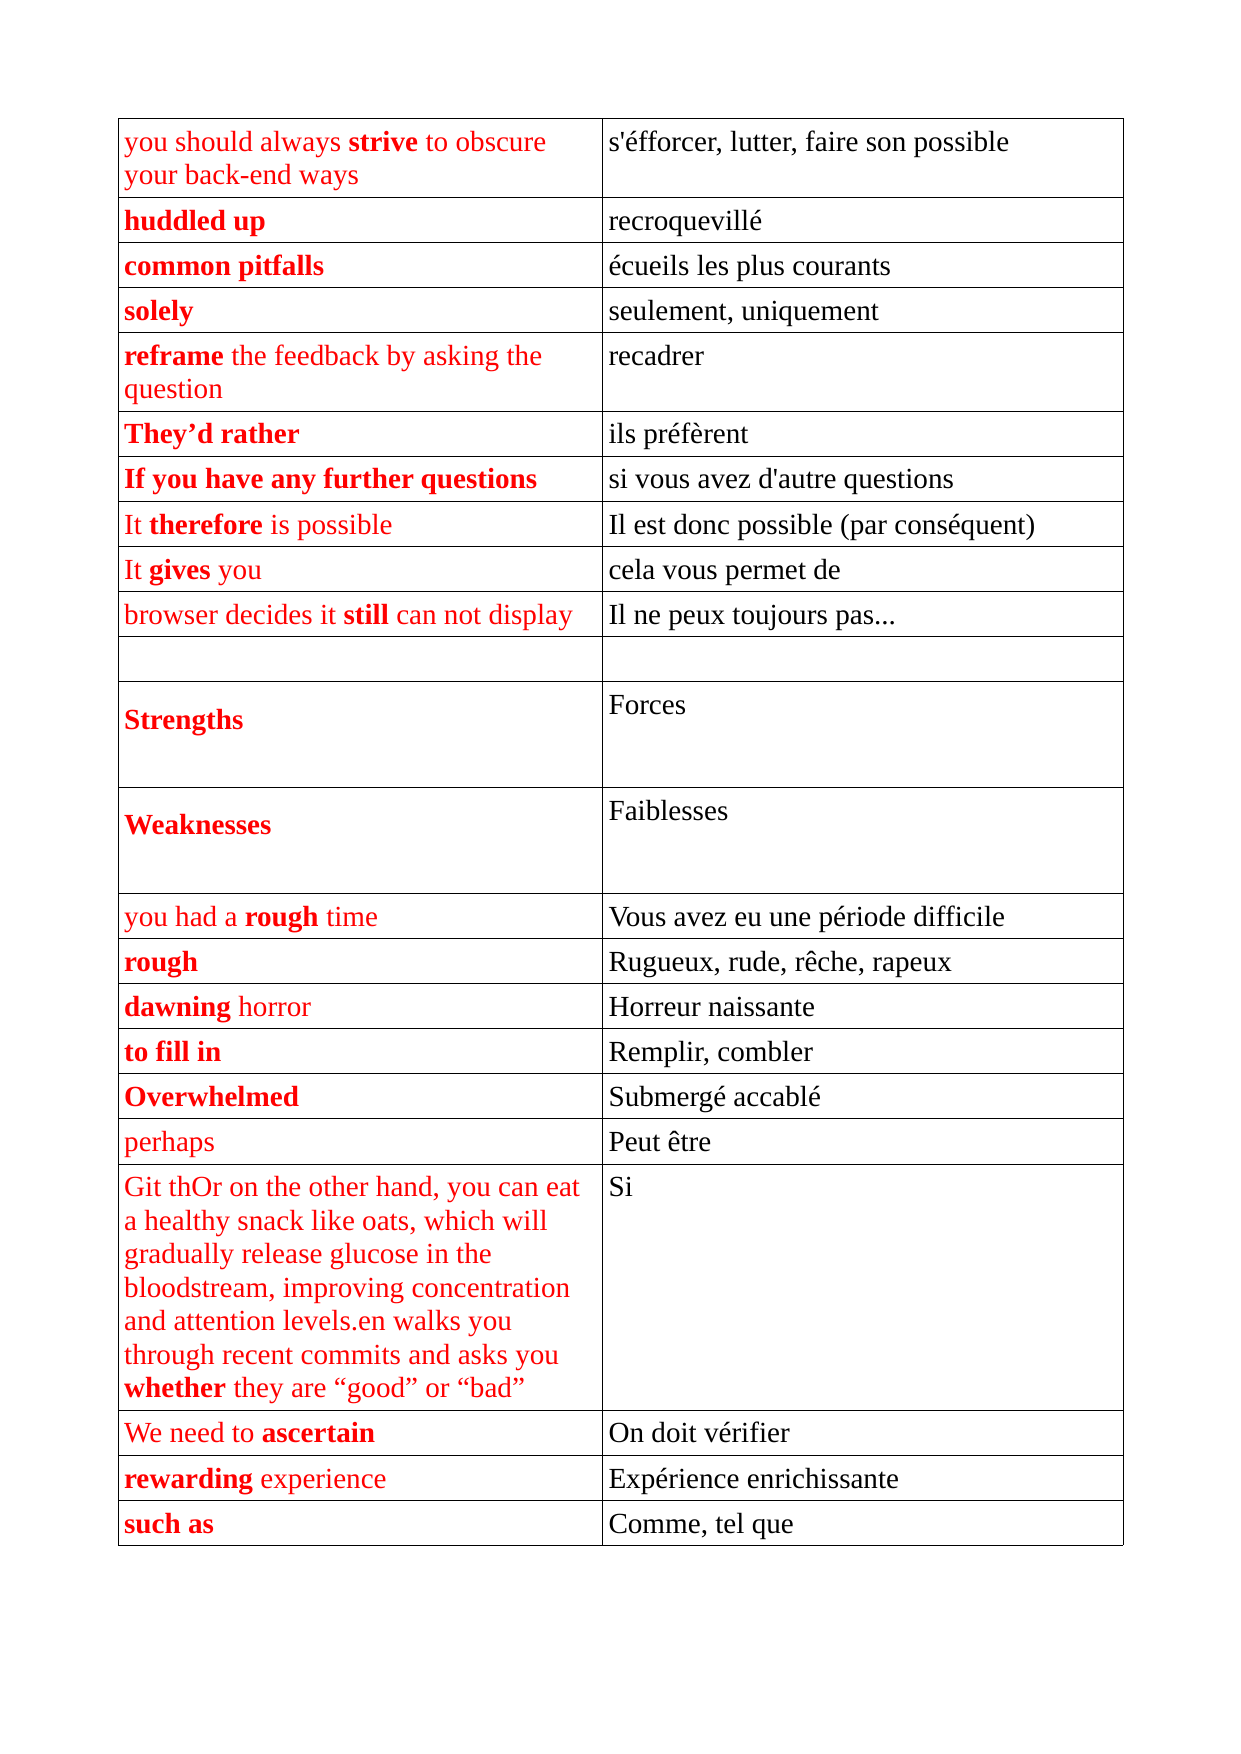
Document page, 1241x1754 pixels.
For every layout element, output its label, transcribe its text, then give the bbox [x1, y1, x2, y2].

table_cell to fill in [119, 1029, 602, 1073]
table_cell Forces [603, 682, 1123, 787]
table_cell common pitfalls [119, 243, 602, 287]
table_cell Vous avez eu une période difficile [603, 894, 1123, 938]
table_cell you should always strive to obscure your back-end ways [119, 119, 602, 197]
table_cell s'éfforcer, lutter, faire son possible [603, 119, 1123, 197]
table_cell [119, 637, 602, 681]
table_cell écueils les plus courants [603, 243, 1123, 287]
table_cell Si [603, 1165, 1123, 1410]
table_cell Git thOr on the other hand, you can eat a healthy snack like oats, which will gradually release glucose in the bloodstream, improving concentration and attention levels.en walks you through recent commits and asks you whether they are “good” or “bad” [119, 1165, 602, 1410]
table_cell si vous avez d'autre questions [603, 457, 1123, 501]
table_cell Submergé accablé [603, 1074, 1123, 1118]
table_cell They’d rather [119, 412, 602, 456]
table_cell huddled up [119, 198, 602, 242]
table_cell ils préfèrent [603, 412, 1123, 456]
table_cell Overwhelmed [119, 1074, 602, 1118]
table_cell rough [119, 939, 602, 983]
table_cell cela vous permet de [603, 547, 1123, 591]
table_cell Expérience enrichissante [603, 1456, 1123, 1500]
table_cell recroquevillé [603, 198, 1123, 242]
table_cell Comme, tel que [603, 1501, 1123, 1545]
table_cell seulement, uniquement [603, 288, 1123, 332]
table_cell Il est donc possible (par conséquent) [603, 502, 1123, 546]
table_cell Horreur naissante [603, 984, 1123, 1028]
table_cell Il ne peux toujours pas... [603, 592, 1123, 636]
table_cell It therefore is possible [119, 502, 602, 546]
table_cell browser decides it still can not display [119, 592, 602, 636]
table_cell solely [119, 288, 602, 332]
table_cell [603, 637, 1123, 681]
table_cell dawning horror [119, 984, 602, 1028]
table_cell On doit vérifier [603, 1411, 1123, 1455]
table_cell recadrer [603, 333, 1123, 411]
table_cell rewarding experience [119, 1456, 602, 1500]
table_cell such as [119, 1501, 602, 1545]
table_cell Strengths [119, 682, 602, 787]
table_cell reframe the feedback by asking the question [119, 333, 602, 411]
table_cell Peut être [603, 1119, 1123, 1163]
table_cell We need to ascertain [119, 1411, 602, 1455]
table_cell It gives you [119, 547, 602, 591]
table_cell perhaps [119, 1119, 602, 1163]
table_cell Weaknesses [119, 788, 602, 893]
table_cell Rugueux, rude, rêche, rapeux [603, 939, 1123, 983]
table_cell If you have any further questions [119, 457, 602, 501]
table_cell Remplir, combler [603, 1029, 1123, 1073]
table_cell Faiblesses [603, 788, 1123, 893]
table_cell you had a rough time [119, 894, 602, 938]
